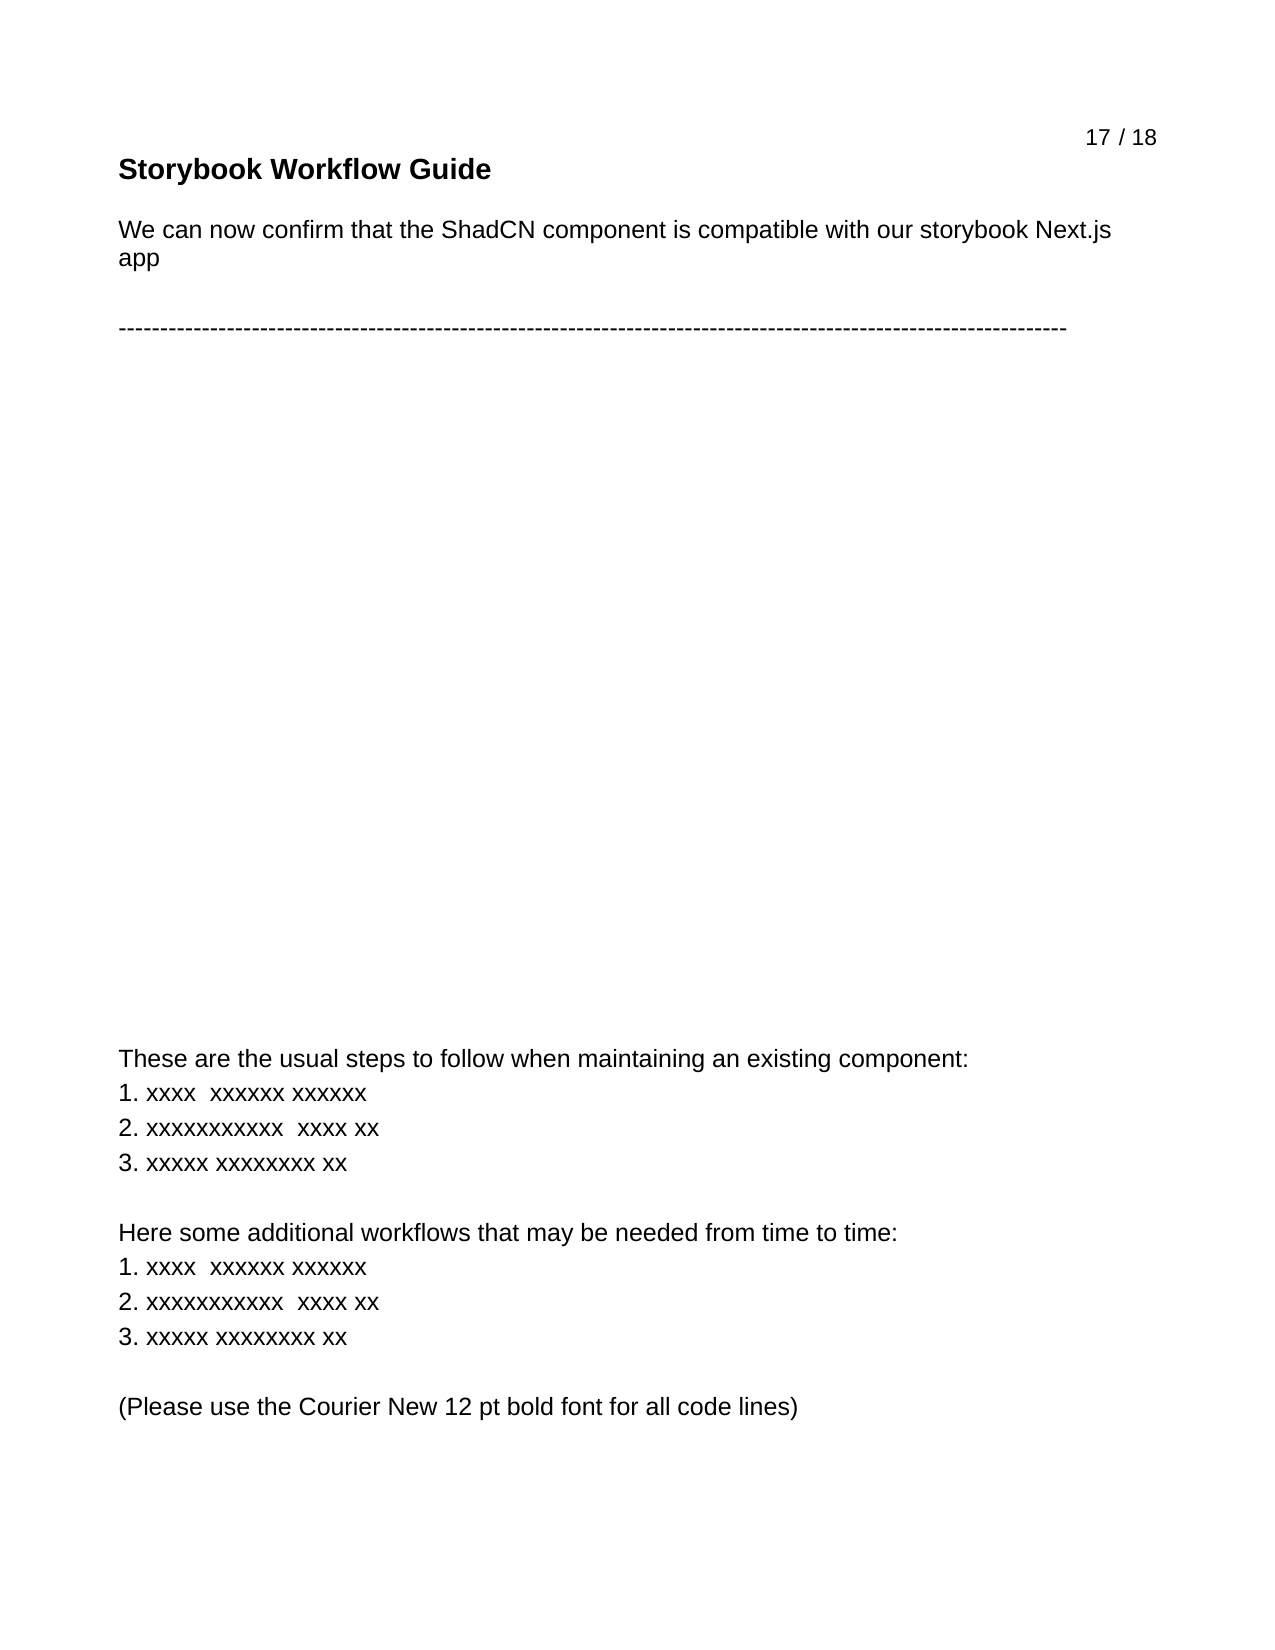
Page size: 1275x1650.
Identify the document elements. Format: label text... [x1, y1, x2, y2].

text (Please use the Courier New 12 pt bold font for all code lines) [118, 1392, 1157, 1420]
text 2. xxxxxxxxxxx xxxx xx [118, 1287, 1157, 1316]
text 2. xxxxxxxxxxx xxxx xx [118, 1113, 1157, 1142]
text These are the usual steps to follow when maintaining an existing component: [118, 1044, 1157, 1072]
text 1. xxxx xxxxxx xxxxxx [118, 1252, 1157, 1281]
text 3. xxxxx xxxxxxxx xx [118, 1322, 1157, 1351]
text ------------------------------------------------------------------------------------------------------------------ [118, 313, 1157, 342]
text We can now confirm that the ShadCN component is compatible with our storybook Next.js app [118, 215, 1157, 272]
text Here some additional workflows that may be needed from time to time: [118, 1218, 1157, 1246]
text 1. xxxx xxxxxx xxxxxx [118, 1078, 1157, 1107]
text 3. xxxxx xxxxxxxx xx [118, 1148, 1157, 1177]
